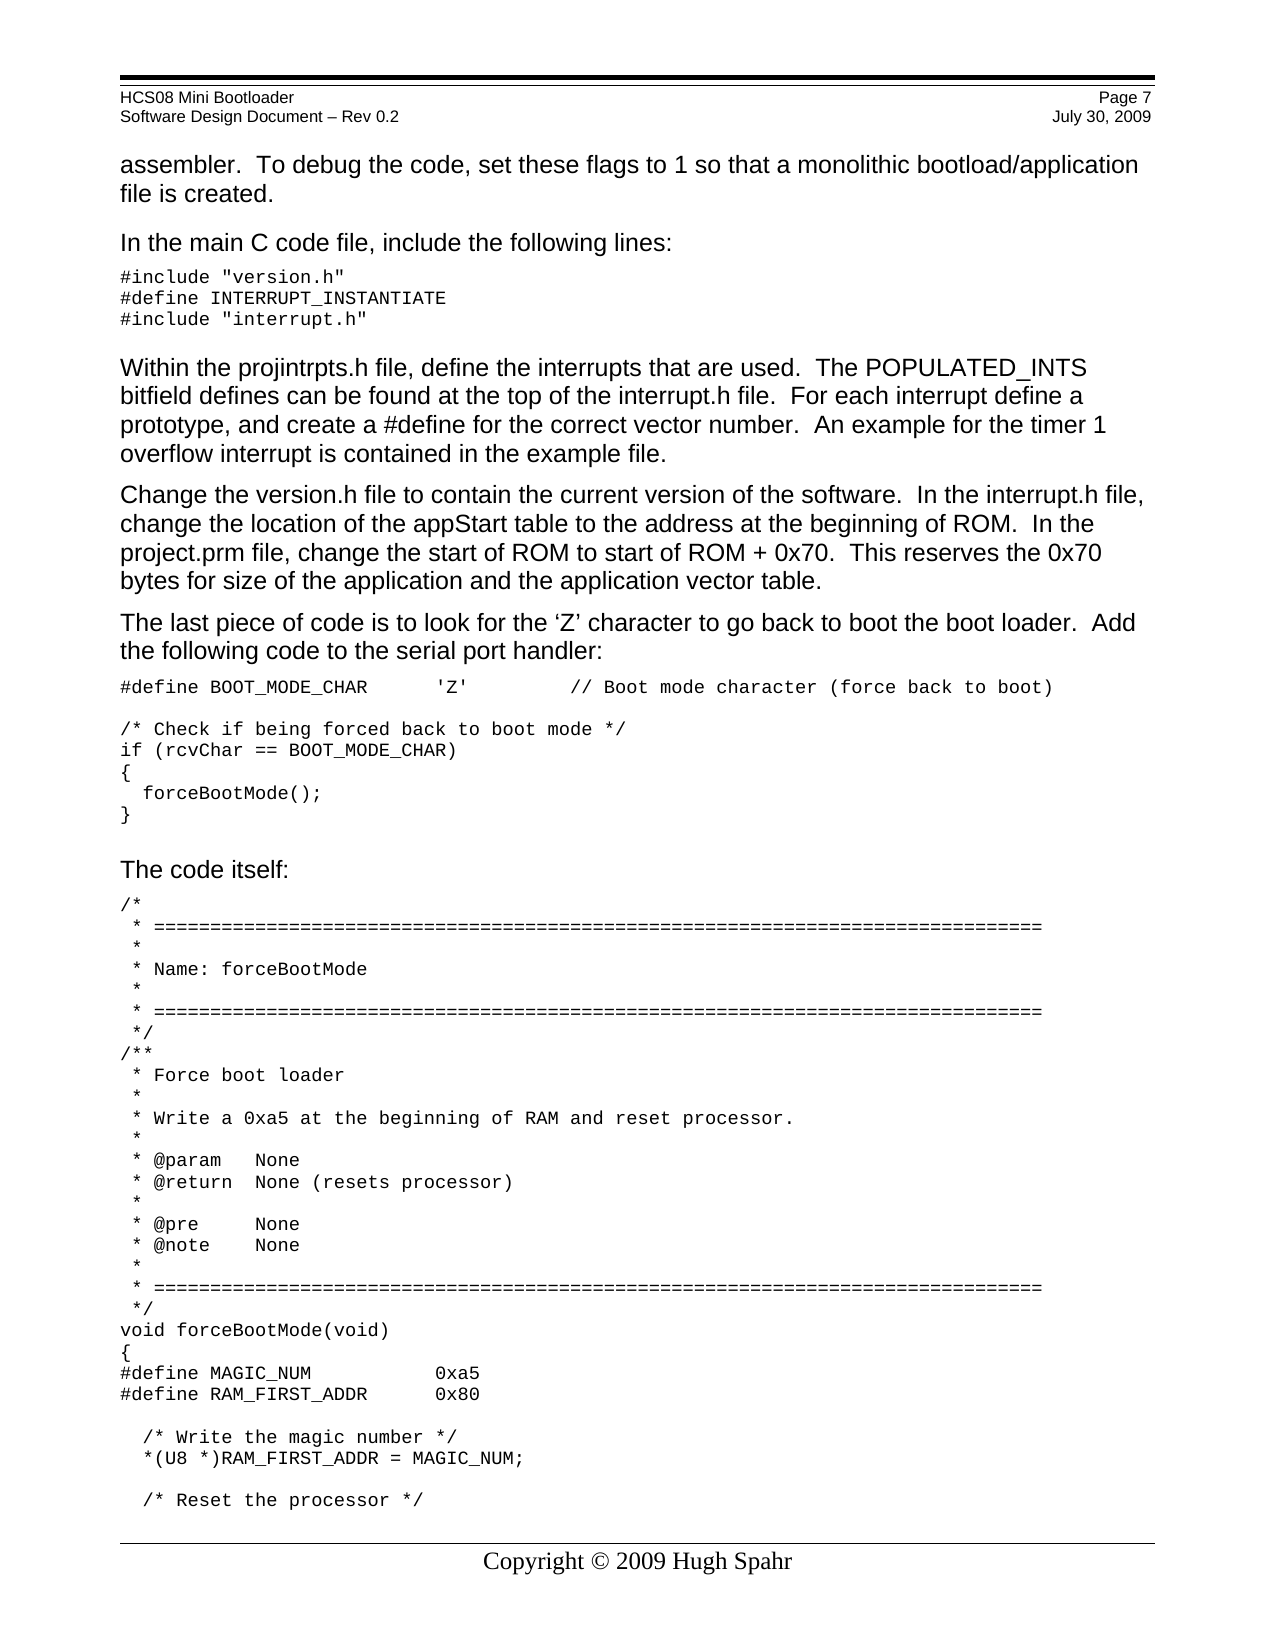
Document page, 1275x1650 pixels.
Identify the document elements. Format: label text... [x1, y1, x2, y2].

text { [120, 762, 1155, 784]
text Within the projintrpts.h file, define the interrupts that are used. The POPULATED_INTS bitfield defines can be found at the top of the interrupt.h file. For each interrupt define a prototype, and create a #define for the correct vector number. An example for the timer 1 overflow interrupt is contained in the example file. [120, 352, 1155, 467]
text * @pre None [120, 1215, 1155, 1236]
text /* [120, 896, 1155, 917]
text } [120, 805, 1155, 826]
text *(U8 *)RAM_FIRST_ADDR = MAGIC_NUM; [120, 1449, 1155, 1470]
text In the main C code file, include the following lines: [120, 228, 1155, 257]
text * [120, 1257, 1155, 1279]
text * =============================================================================== [120, 1002, 1155, 1024]
text * [120, 1130, 1155, 1151]
text * [120, 1194, 1155, 1215]
text void forceBootMode(void) [120, 1321, 1155, 1342]
text forceBootMode(); [120, 784, 1155, 805]
text */ [120, 1024, 1155, 1045]
text * [120, 939, 1155, 960]
text * =============================================================================== [120, 1279, 1155, 1300]
text * [120, 981, 1155, 1002]
text * Name: forceBootMode [120, 960, 1155, 981]
text #define INTERRUPT_INSTANTIATE [120, 289, 1155, 310]
text /** [120, 1045, 1155, 1066]
text * @note None [120, 1236, 1155, 1257]
text /* Reset the processor */ [120, 1491, 1155, 1512]
text The code itself: [120, 855, 1155, 884]
text * =============================================================================== [120, 917, 1155, 939]
text * Write a 0xa5 at the beginning of RAM and reset processor. [120, 1109, 1155, 1130]
text #include "interrupt.h" [120, 310, 1155, 331]
text #define MAGIC_NUM 0xa5 [120, 1364, 1155, 1385]
text if (rcvChar == BOOT_MODE_CHAR) [120, 741, 1155, 762]
text */ [120, 1300, 1155, 1321]
text /* Write the magic number */ [120, 1427, 1155, 1449]
text * [120, 1087, 1155, 1109]
text #define BOOT_MODE_CHAR 'Z' // Boot mode character (force back to boot) [120, 677, 1155, 699]
text * @return None (resets processor) [120, 1172, 1155, 1194]
text The last piece of code is to look for the ‘Z’ character to go back to boot the boot loader. Add the following code to the serial port handler: [120, 607, 1155, 665]
text assembler. To debug the code, set these flags to 1 so that a monolithic bootload/application file is created. [120, 150, 1155, 207]
text * @param None [120, 1151, 1155, 1172]
text #include "version.h" [120, 267, 1155, 289]
text #define RAM_FIRST_ADDR 0x80 [120, 1385, 1155, 1406]
text { [120, 1342, 1155, 1364]
text * Force boot loader [120, 1066, 1155, 1087]
text /* Check if being forced back to boot mode */ [120, 720, 1155, 741]
text Change the version.h file to contain the current version of the software. In the interrupt.h file, change the location of the appStart table to the address at the beginning of ROM. In the project.prm file, change the start of ROM to start of ROM + 0x70. This reserves the 0x70 bytes for size of the application and the application vector table. [120, 480, 1155, 595]
